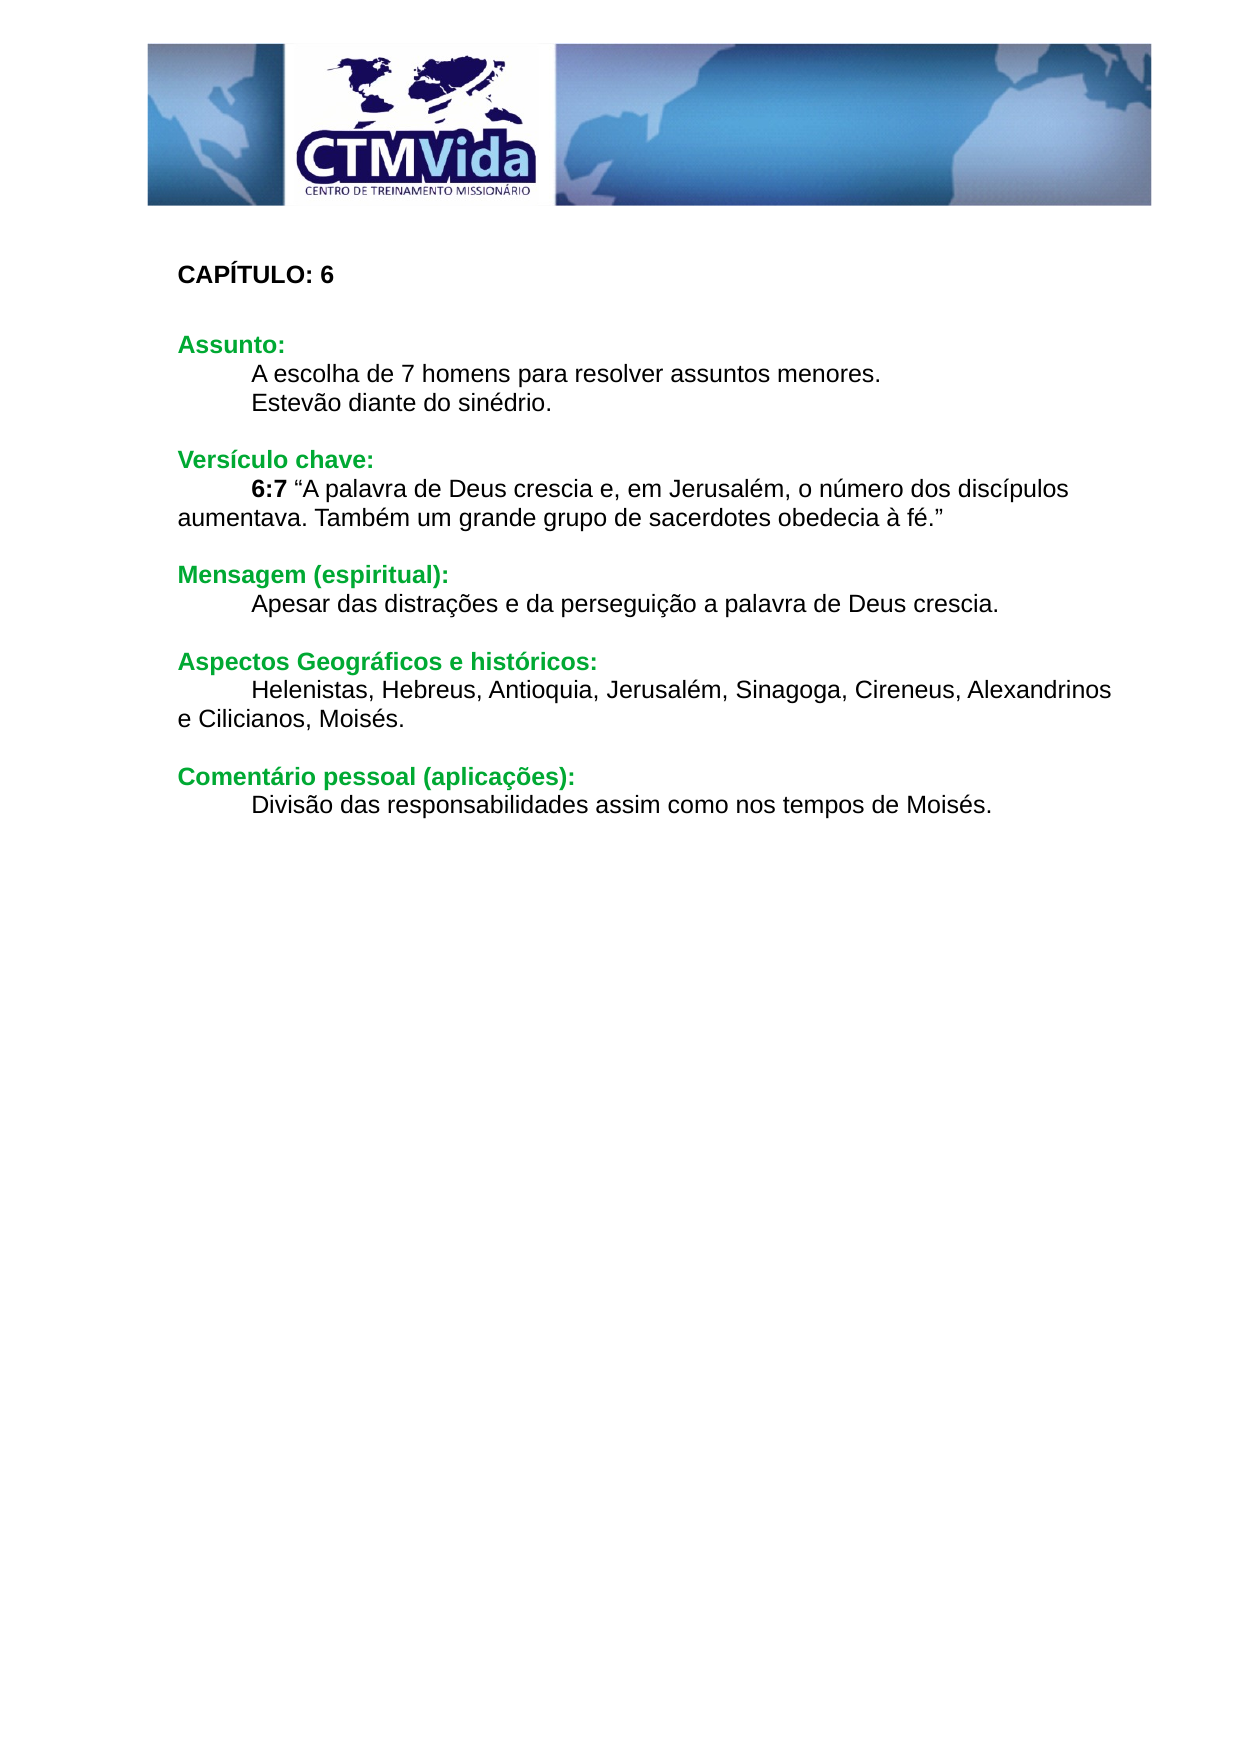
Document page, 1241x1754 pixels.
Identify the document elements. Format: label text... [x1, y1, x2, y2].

text Estevão diante do sinédrio. [177, 388, 1122, 417]
text Divisão das responsabilidades assim como nos tempos de Moisés. [177, 790, 1122, 819]
text Helenistas, Hebreus, Antioquia, Jerusalém, Sinagoga, Cireneus, Alexandrinos e Cilicianos, Moisés. [177, 675, 1122, 733]
text Apesar das distrações e da perseguição a palavra de Deus crescia. [177, 589, 1122, 618]
text Versículo chave: [177, 445, 1122, 474]
picture [147, 43, 1152, 206]
text A escolha de 7 homens para resolver assuntos menores. [177, 359, 1122, 388]
text 6:7 “A palavra de Deus crescia e, em Jerusalém, o número dos discípulos aumentava. Também um grande grupo de sacerdotes obedecia à fé.” [177, 474, 1122, 532]
text Mensagem (espiritual): [177, 560, 1122, 589]
text Assunto: [177, 330, 1122, 359]
subtitle Capítulo: 6 [177, 260, 1122, 289]
text Aspectos Geográficos e históricos: [177, 647, 1122, 675]
text Comentário pessoal (aplicações): [177, 762, 1122, 790]
